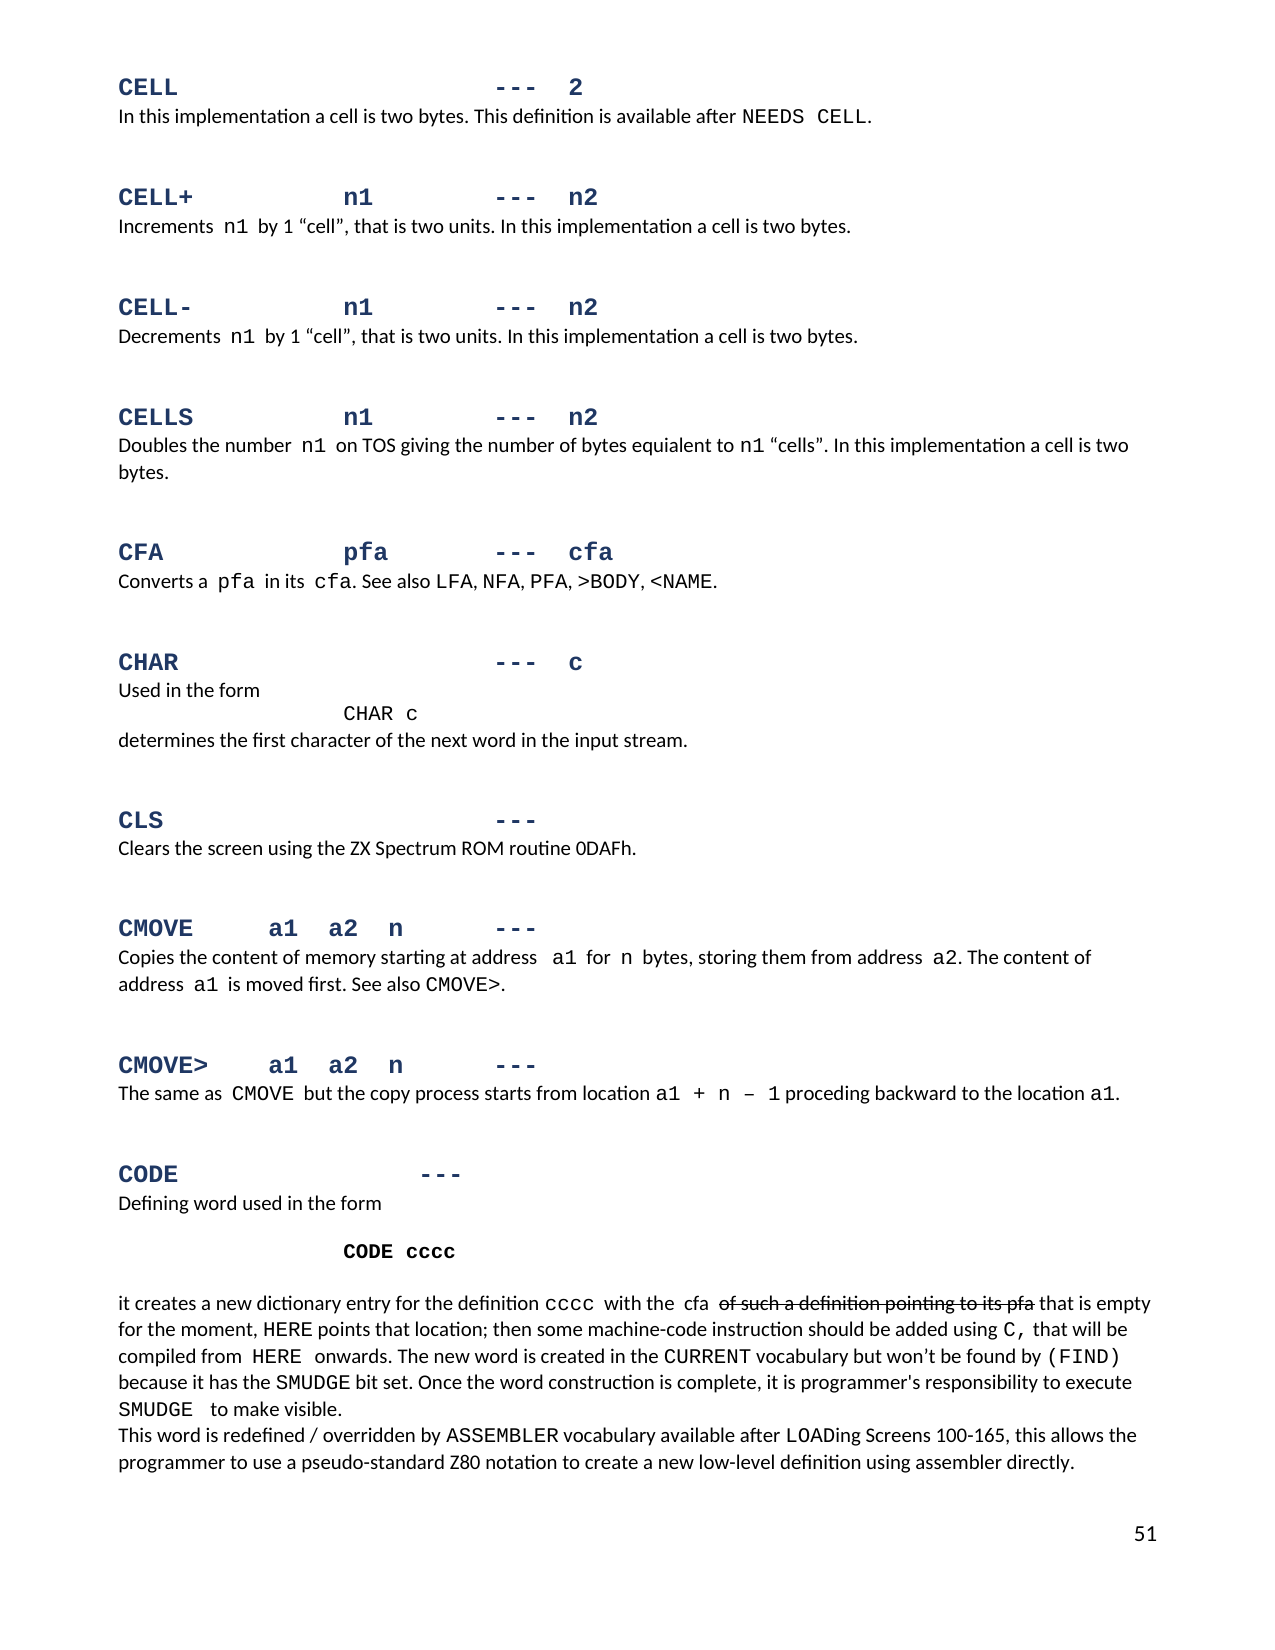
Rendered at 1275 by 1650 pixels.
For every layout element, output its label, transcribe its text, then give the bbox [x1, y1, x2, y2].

text determines the first character of the next word in the input stream. [118, 727, 1157, 752]
text Used in the form [118, 678, 1157, 703]
text Defining word used in the form [118, 1190, 1157, 1216]
subtitle CFA pfa --- cfa [118, 539, 1157, 568]
subtitle CLS --- [118, 807, 1157, 836]
text Decrements n1 by 1 “cell”, that is two units. In this implementation a cell is two bytes. [118, 323, 1157, 349]
subtitle CMOVE a1 a2 n --- [118, 916, 1157, 944]
text The same as CMOVE but the copy process starts from location a1 + n – 1 proceding backward to the location a1. [118, 1081, 1157, 1107]
subtitle CHAR --- c [118, 649, 1157, 678]
subtitle CELL --- 2 [118, 75, 1157, 103]
text In this implementation a cell is two bytes. This definition is available after NEEDS CELL. [118, 103, 1157, 130]
subtitle CMOVE> a1 a2 n --- [118, 1052, 1157, 1081]
text Increments n1 by 1 “cell”, that is two units. In this implementation a cell is two bytes. [118, 213, 1157, 239]
subtitle CELL- n1 --- n2 [118, 294, 1157, 323]
text CHAR c [118, 703, 1157, 727]
subtitle CODE --- [118, 1162, 1157, 1190]
text This word is redefined / overridden by ASSEMBLER vocabulary available after LOADing Screens 100-165, this allows the programmer to use a pseudo-standard Z80 notation to create a new low-level definition using assembler directly. [118, 1422, 1157, 1474]
text Copies the content of memory starting at address a1 for n bytes, storing them from address a2. The content of address a1 is moved first. See also CMOVE>. [118, 944, 1157, 997]
subtitle CELLS n1 --- n2 [118, 404, 1157, 433]
text Clears the screen using the ZX Spectrum ROM routine 0DAFh. [118, 836, 1157, 861]
text Converts a pfa in its cfa. See also LFA, NFA, PFA, >BODY, <NAME. [118, 568, 1157, 594]
text it creates a new dictionary entry for the definition cccc with the cfa of such a definition pointing to its pfa that is empty for the moment, HERE points that location; then some machine-code instruction should be added using C, that will be compiled from HERE onwards. The new word is created in the CURRENT vocabulary but won’t be found by (FIND) because it has the SMUDGE bit set. Once the word construction is complete, it is programmer's responsibility to execute SMUDGE to make visible. [118, 1290, 1157, 1422]
text CODE cccc [118, 1241, 1157, 1265]
text Doubles the number n1 on TOS giving the number of bytes equialent to n1 “cells”. In this implementation a cell is two bytes. [118, 433, 1157, 484]
subtitle CELL+ n1 --- n2 [118, 185, 1157, 213]
